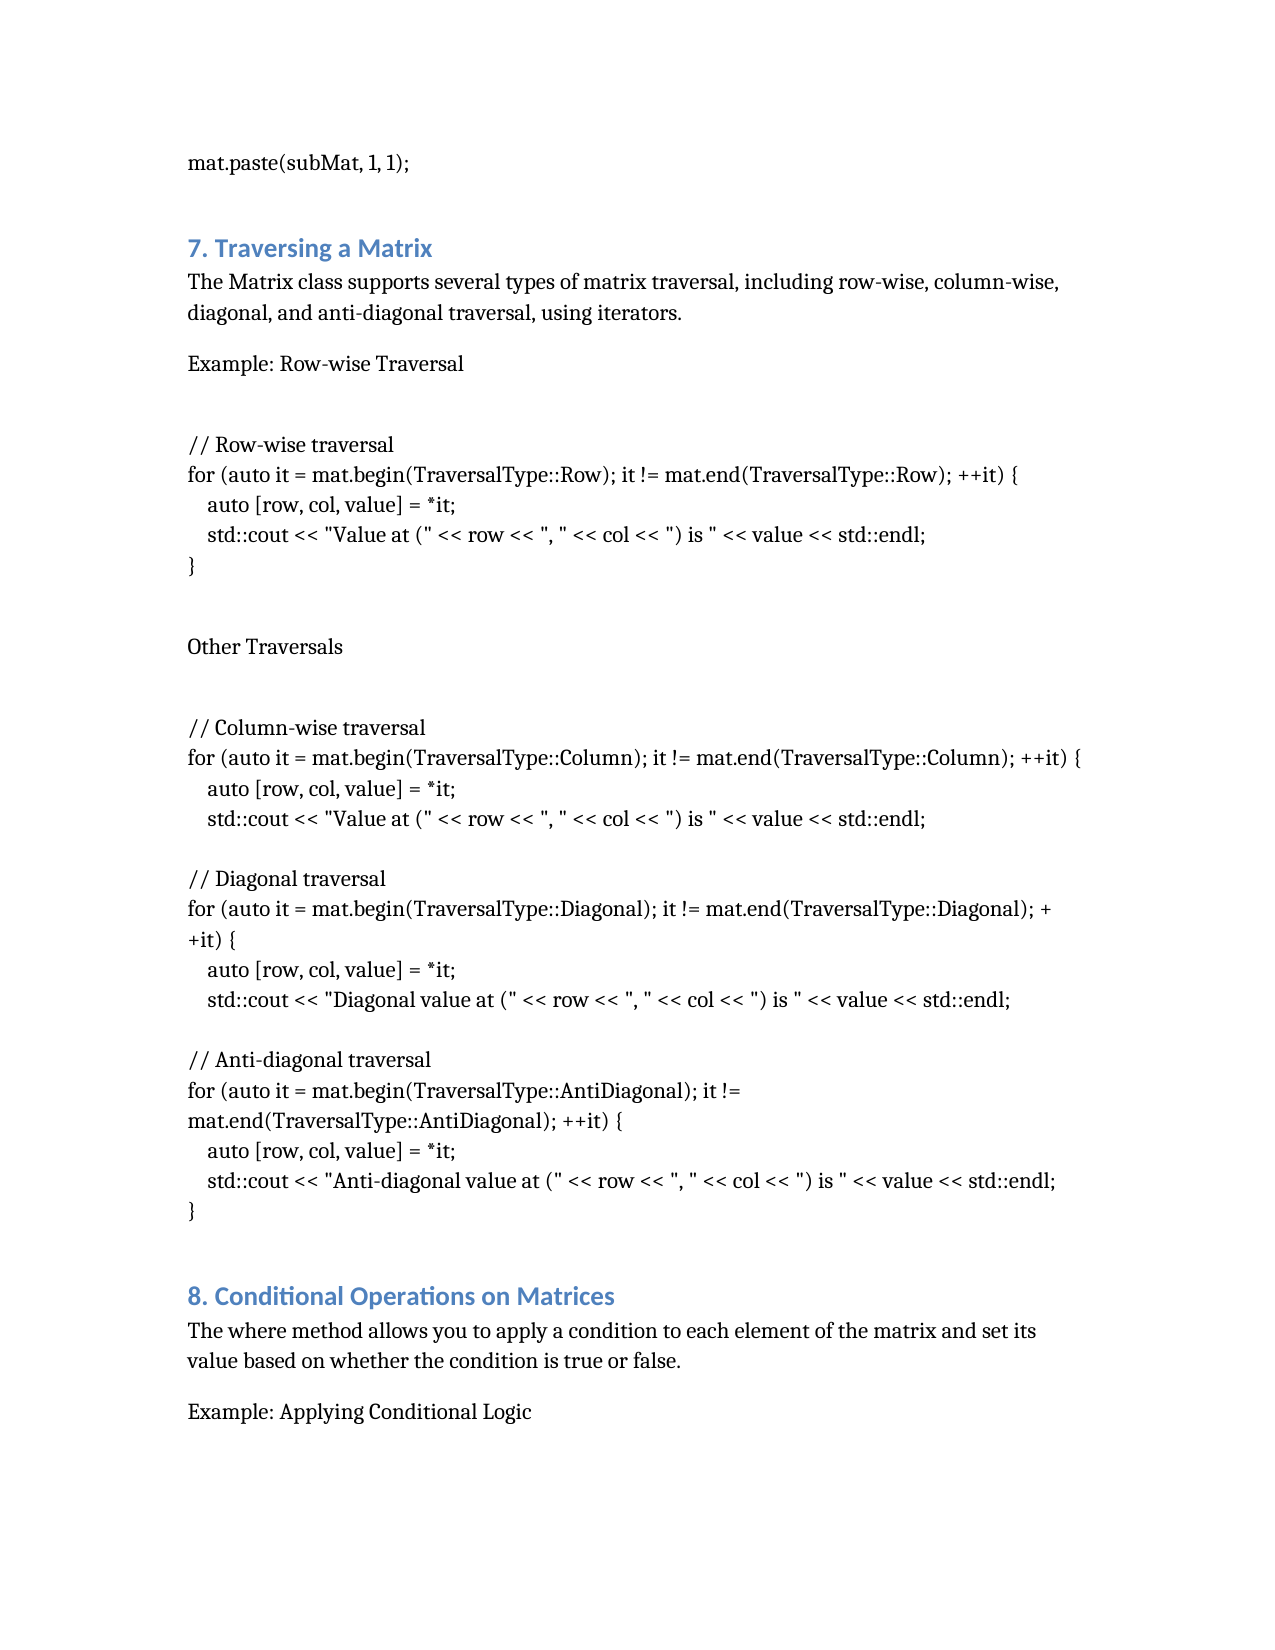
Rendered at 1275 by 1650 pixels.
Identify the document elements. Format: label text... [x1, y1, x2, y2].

text Example: Applying Conditional Logic [187, 1399, 1087, 1425]
text mat.paste(subMat, 1, 1); [187, 150, 1087, 207]
subtitle 7. Traversing a Matrix [187, 231, 1087, 264]
text Example: Row-wise Traversal [187, 350, 1087, 377]
text // Column-wise traversal for (auto it = mat.begin(TraversalType::Column); it != mat.end(TraversalType::Column); ++it) { auto [row, col, value] = *it; std::cout << "Value at (" << row << ", " << col << ") is " << value << std::endl; // Diagonal traversal for (auto it = mat.begin(TraversalType::Diagonal); it != mat.end(TraversalType::Diagonal); ++it) { auto [row, col, value] = *it; std::cout << "Diagonal value at (" << row << ", " << col << ") is " << value << std::endl; // Anti-diagonal traversal for (auto it = mat.begin(TraversalType::AntiDiagonal); it != mat.end(TraversalType::AntiDiagonal); ++it) { auto [row, col, value] = *it; std::cout << "Anti-diagonal value at (" << row << ", " << col << ") is " << value << std::endl; } [187, 685, 1087, 1255]
text Other Traversals [187, 634, 1087, 660]
subtitle 8. Conditional Operations on Matrices [187, 1279, 1087, 1313]
text The Matrix class supports several types of matrix traversal, including row-wise, column-wise, diagonal, and anti-diagonal traversal, using iterators. [187, 269, 1087, 326]
text The where method allows you to apply a condition to each element of the matrix and set its value based on whether the condition is true or false. [187, 1317, 1087, 1374]
text // Row-wise traversal for (auto it = mat.begin(TraversalType::Row); it != mat.end(TraversalType::Row); ++it) { auto [row, col, value] = *it; std::cout << "Value at (" << row << ", " << col << ") is " << value << std::endl; } [187, 401, 1087, 609]
